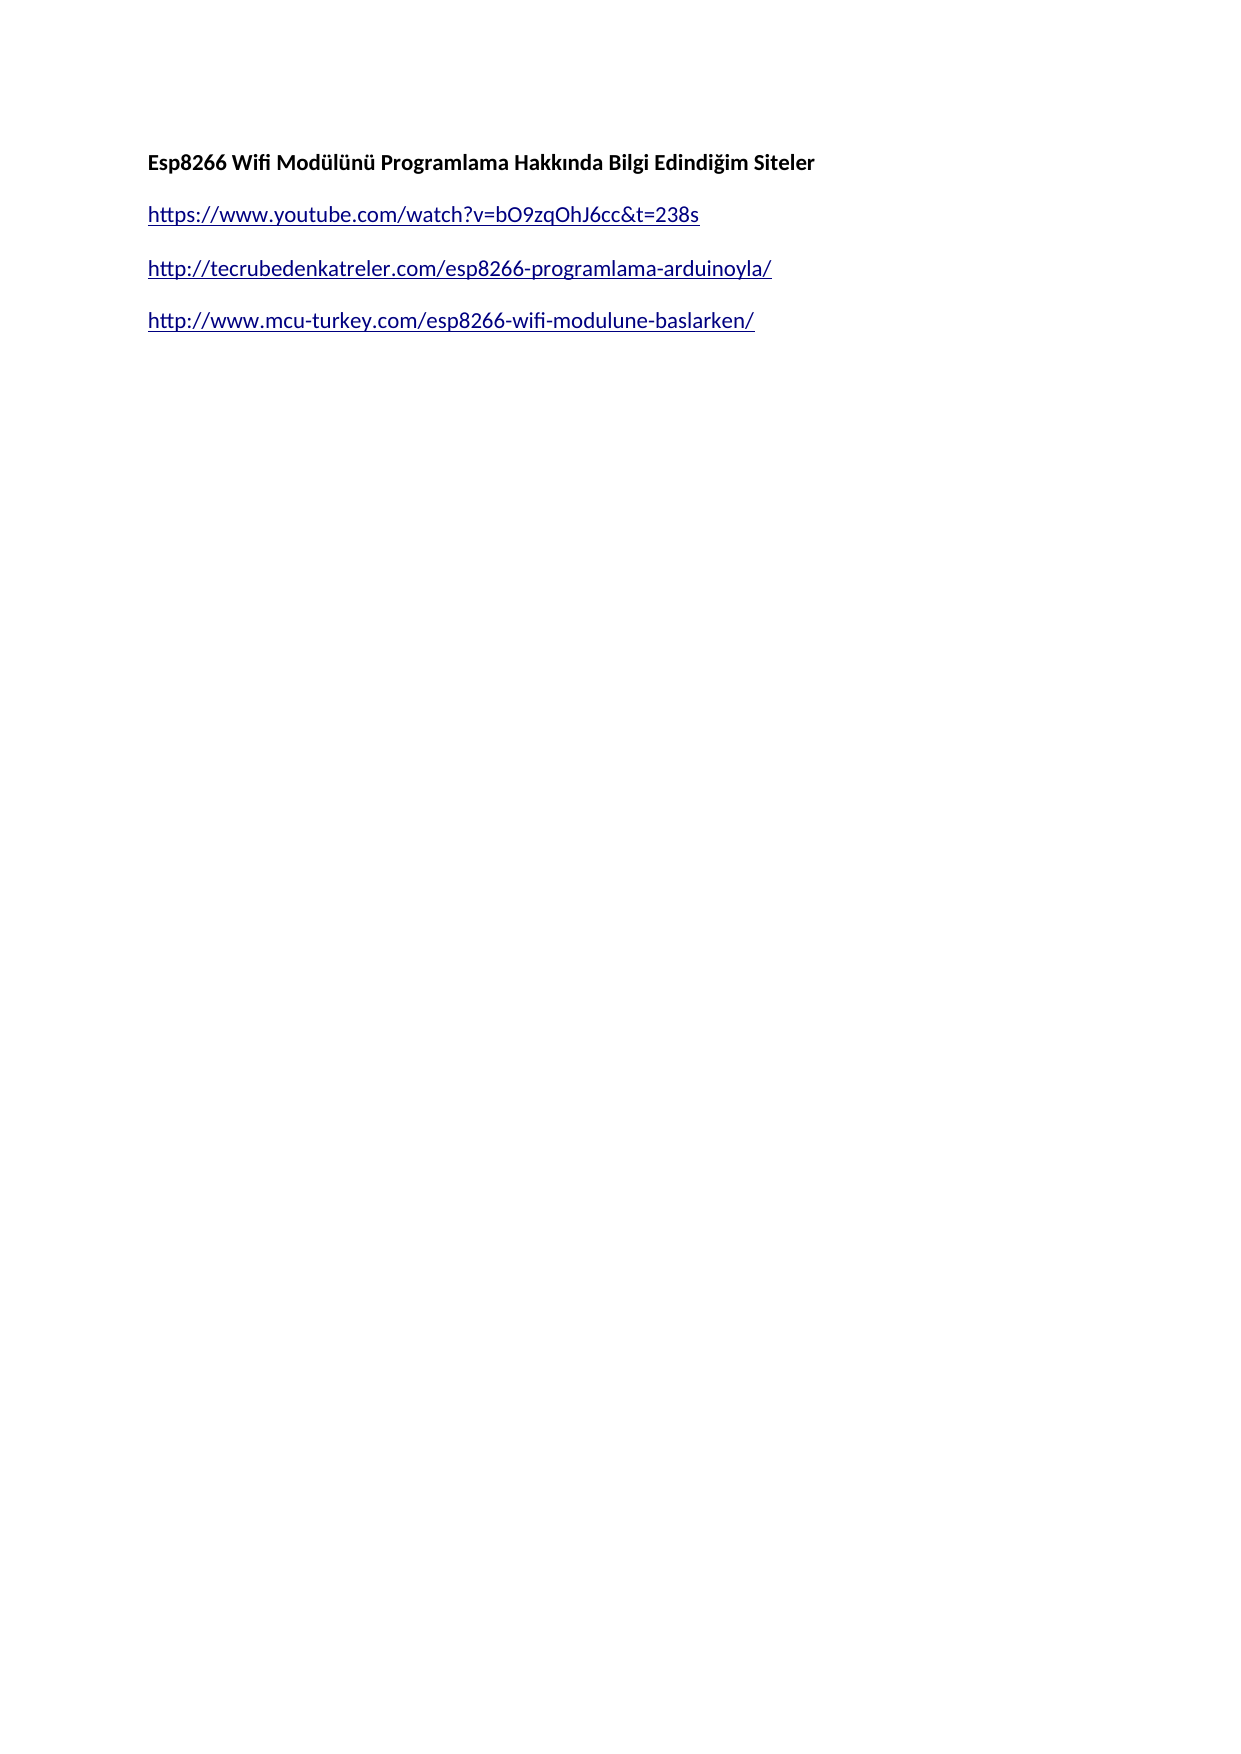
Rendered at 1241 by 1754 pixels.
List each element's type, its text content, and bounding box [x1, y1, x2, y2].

text http://tecrubedenkatreler.com/esp8266-programlama-arduinoyla/ [148, 254, 1093, 282]
text https://www.youtube.com/watch?v=bO9zqOhJ6cc&t=238s [148, 201, 1093, 229]
text Esp8266 Wifi Modülünü Programlama Hakkında Bilgi Edindiğim Siteler [148, 148, 1093, 176]
text http://www.mcu-turkey.com/esp8266-wifi-modulune-baslarken/ [148, 307, 1093, 335]
